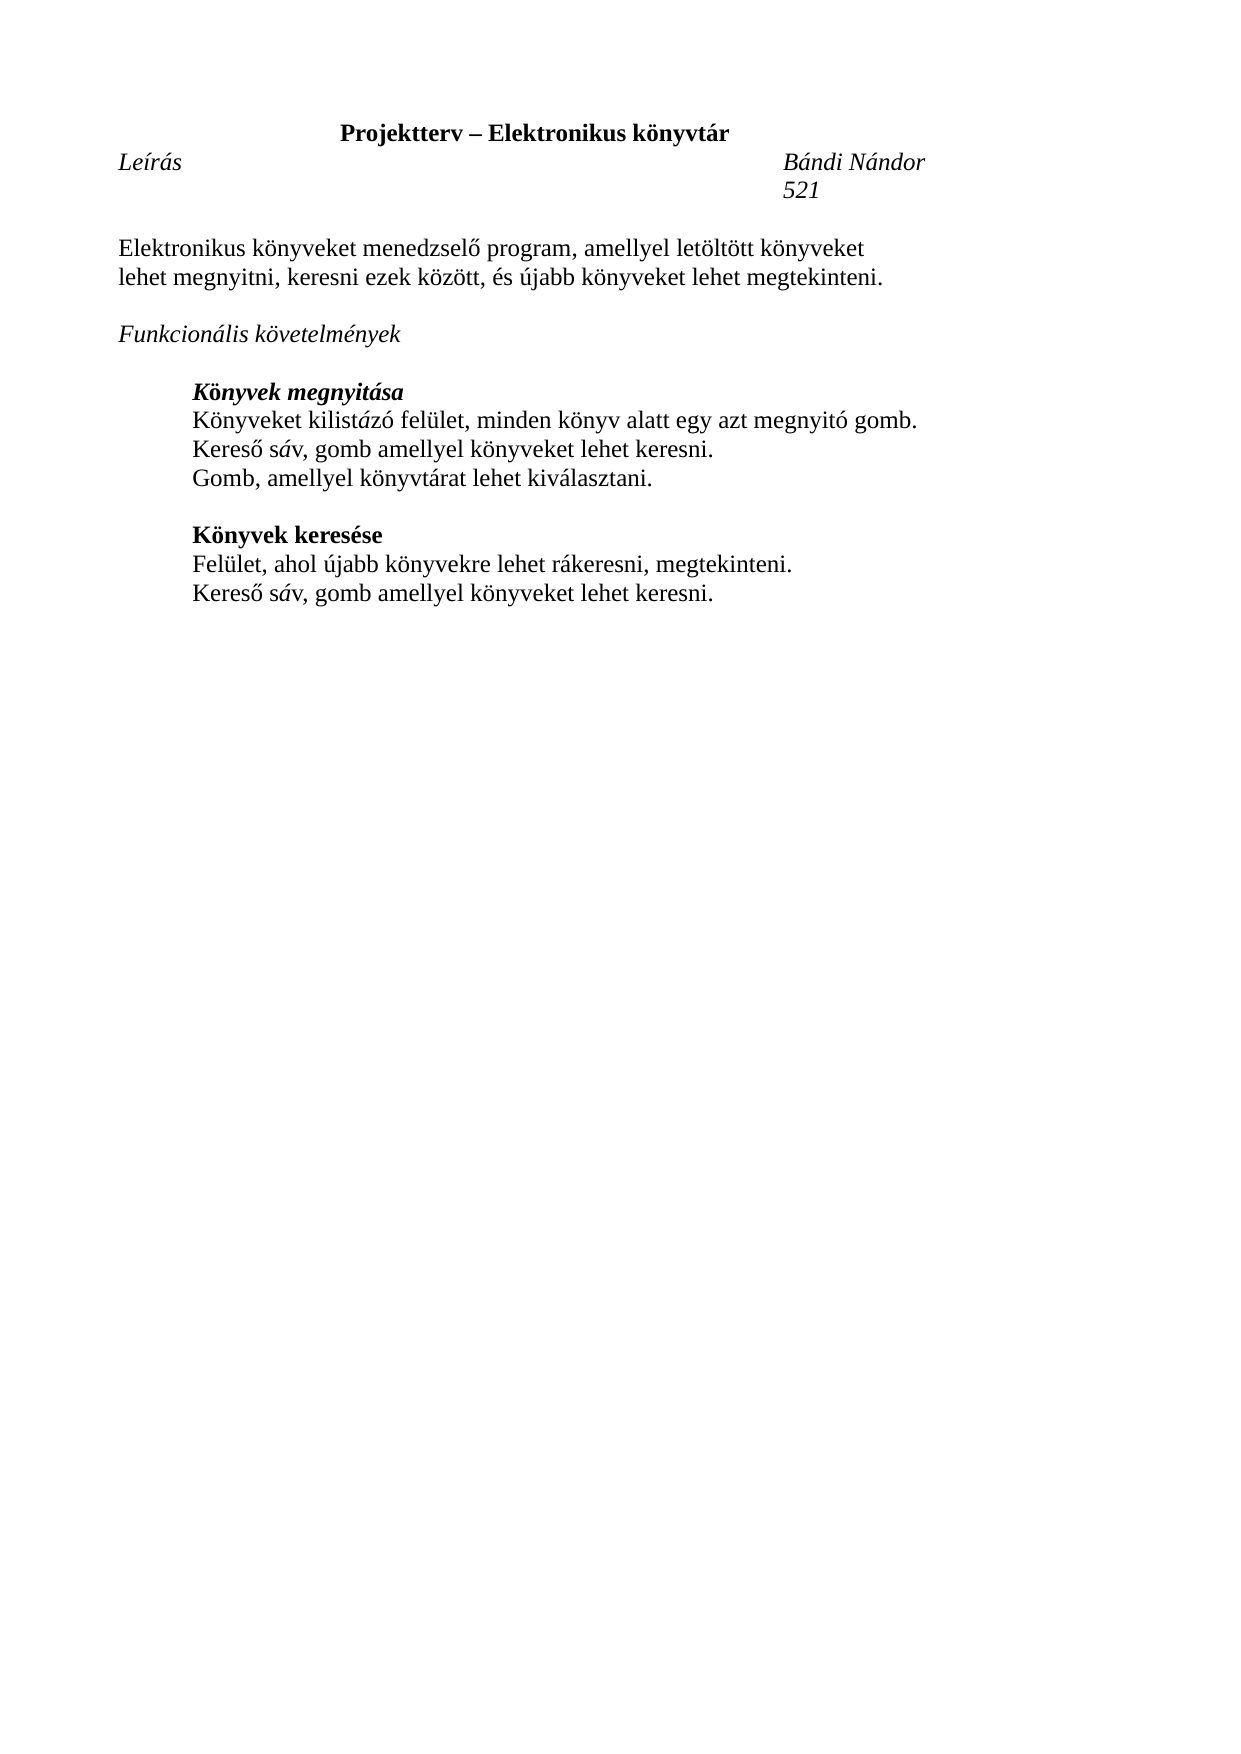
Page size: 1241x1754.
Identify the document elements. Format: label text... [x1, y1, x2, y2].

text Kereső sáv, gomb amellyel könyveket lehet keresni. [118, 434, 1122, 463]
text lehet megnyitni, keresni ezek között, és újabb könyveket lehet megtekinteni. [118, 262, 1122, 291]
text Könyvek keresése [118, 521, 1122, 549]
text Gomb, amellyel könyvtárat lehet kiválasztani. [118, 463, 1122, 492]
text Könyvek megnyitása [118, 377, 1122, 406]
text Könyveket kilistázó felület, minden könyv alatt egy azt megnyitó gomb. [118, 406, 1122, 434]
text Projektterv – Elektronikus könyvtár [118, 118, 1122, 147]
text Felület, ahol újabb könyvekre lehet rákeresni, megtekinteni. [118, 549, 1122, 578]
text Elektronikus könyveket menedzselő program, amellyel letöltött könyveket [118, 233, 1122, 262]
text Funkcionális követelmények [118, 319, 1122, 348]
text Leírás Bándi Nándor [118, 147, 1122, 176]
text 521 [118, 176, 1122, 204]
text Kereső sáv, gomb amellyel könyveket lehet keresni. [118, 578, 1122, 607]
